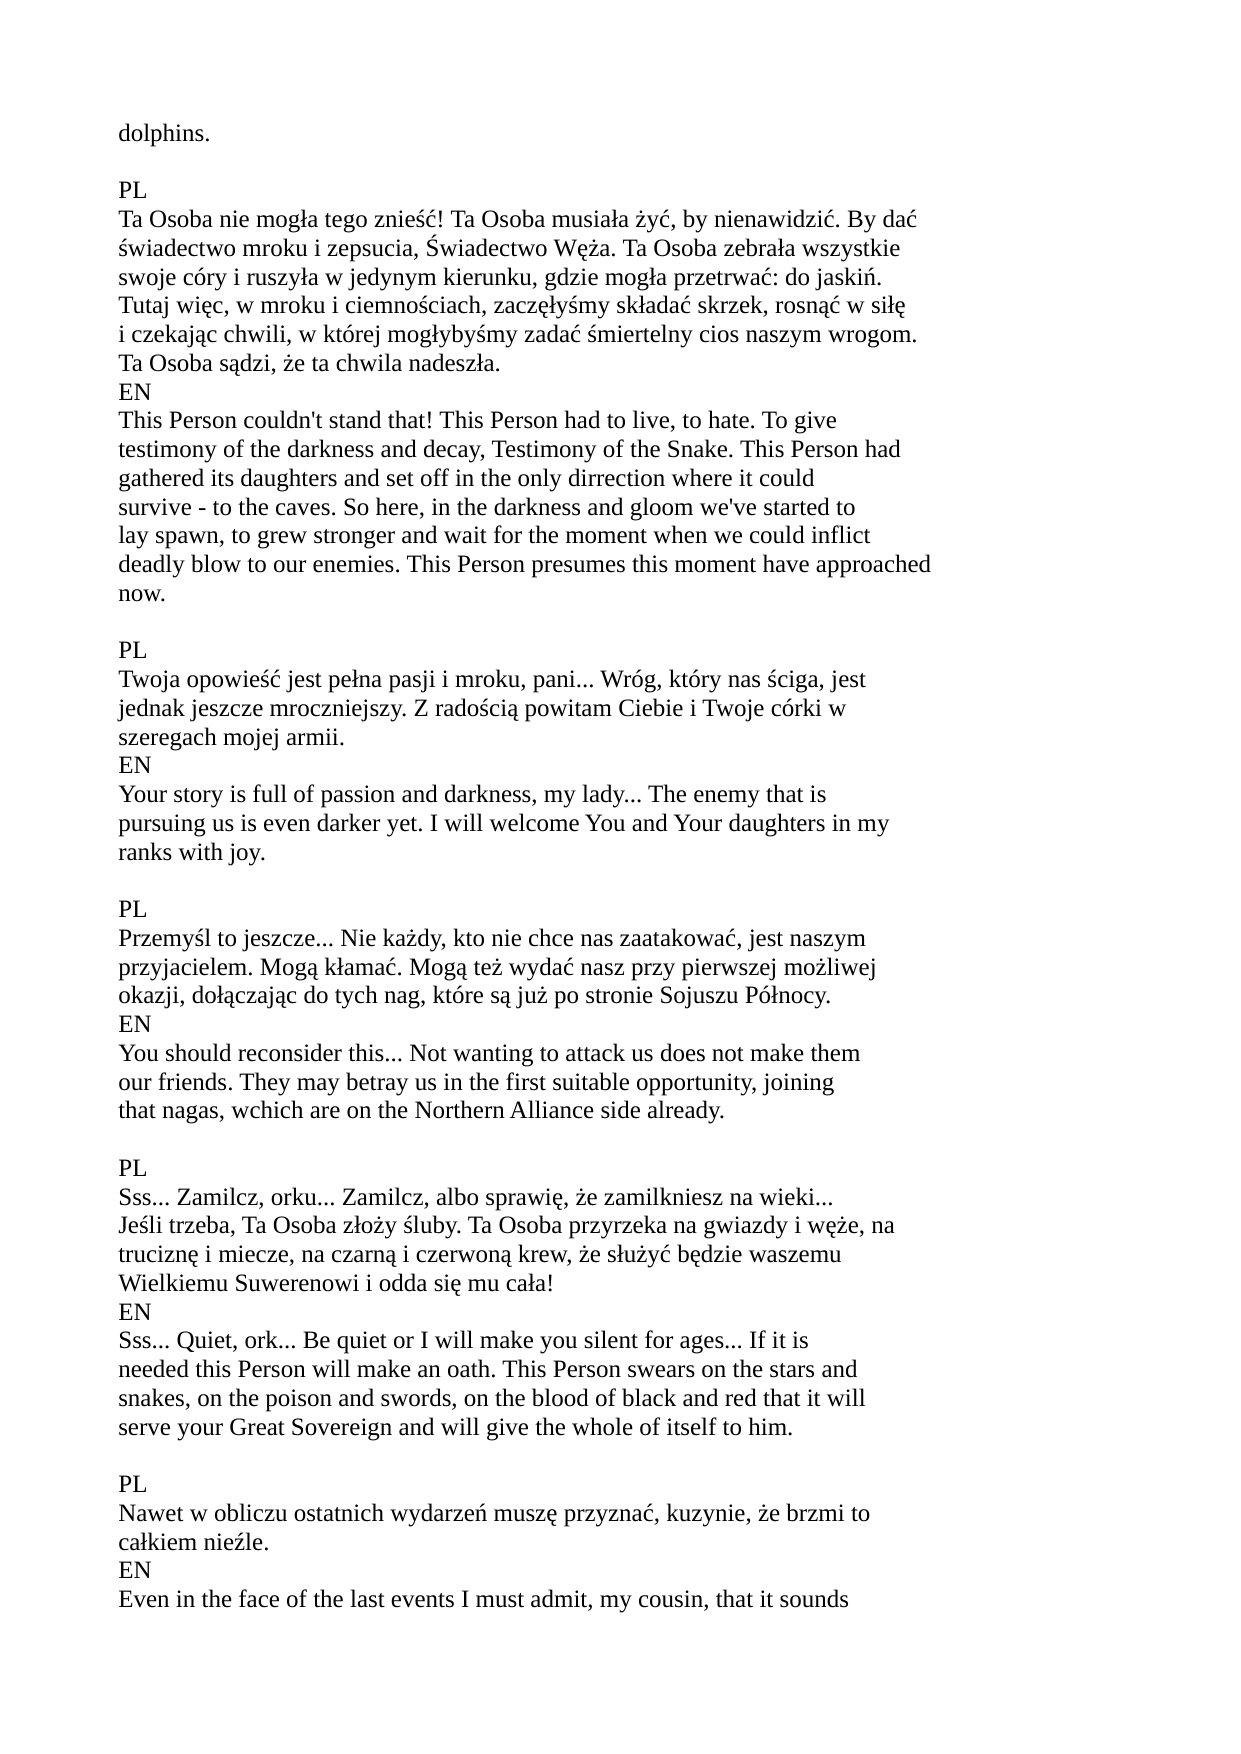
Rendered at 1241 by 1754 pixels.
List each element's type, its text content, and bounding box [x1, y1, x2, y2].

text PL [118, 636, 1122, 664]
text jednak jeszcze mroczniejszy. Z radością powitam Ciebie i Twoje córki w [118, 693, 1122, 722]
text Jeśli trzeba, Ta Osoba złoży śluby. Ta Osoba przyrzeka na gwiazdy i węże, na [118, 1211, 1122, 1239]
text lay spawn, to grew stronger and wait for the moment when we could inflict [118, 521, 1122, 549]
text Ta Osoba nie mogła tego znieść! Ta Osoba musiała żyć, by nienawidzić. By dać [118, 204, 1122, 233]
text that nagas, wchich are on the Northern Alliance side already. [118, 1096, 1122, 1124]
text Przemyśl to jeszcze... Nie każdy, kto nie chce nas zaatakować, jest naszym [118, 923, 1122, 952]
text deadly blow to our enemies. This Person presumes this moment have approached [118, 549, 1122, 578]
text You should reconsider this... Not wanting to attack us does not make them [118, 1038, 1122, 1067]
text needed this Person will make an oath. This Person swears on the stars and [118, 1354, 1122, 1383]
text EN [118, 377, 1122, 406]
text PL [118, 894, 1122, 923]
text Sss... Quiet, ork... Be quiet or I will make you silent for ages... If it is [118, 1326, 1122, 1354]
text PL [118, 176, 1122, 204]
text EN [118, 1556, 1122, 1584]
text Even in the face of the last events I must admit, my cousin, that it sounds [118, 1584, 1122, 1613]
text Twoja opowieść jest pełna pasji i mroku, pani... Wróg, który nas ściga, jest [118, 664, 1122, 693]
text Sss... Zamilcz, orku... Zamilcz, albo sprawię, że zamilkniesz na wieki... [118, 1182, 1122, 1211]
text EN [118, 1297, 1122, 1326]
text Nawet w obliczu ostatnich wydarzeń muszę przyznać, kuzynie, że brzmi to [118, 1498, 1122, 1527]
text PL [118, 1469, 1122, 1498]
text This Person couldn't stand that! This Person had to live, to hate. To give [118, 406, 1122, 434]
text truciznę i miecze, na czarną i czerwoną krew, że służyć będzie waszemu [118, 1239, 1122, 1268]
text świadectwo mroku i zepsucia, Świadectwo Węża. Ta Osoba zebrała wszystkie [118, 233, 1122, 262]
text serve your Great Sovereign and will give the whole of itself to him. [118, 1412, 1122, 1441]
text Your story is full of passion and darkness, my lady... The enemy that is [118, 779, 1122, 808]
text survive - to the caves. So here, in the darkness and gloom we've started to [118, 492, 1122, 521]
text EN [118, 1009, 1122, 1038]
text ranks with joy. [118, 837, 1122, 866]
text snakes, on the poison and swords, on the blood of black and red that it will [118, 1383, 1122, 1412]
text całkiem nieźle. [118, 1527, 1122, 1556]
text przyjacielem. Mogą kłamać. Mogą też wydać nasz przy pierwszej możliwej [118, 952, 1122, 981]
text pursuing us is even darker yet. I will welcome You and Your daughters in my [118, 808, 1122, 837]
text testimony of the darkness and decay, Testimony of the Snake. This Person had [118, 434, 1122, 463]
text i czekając chwili, w której mogłybyśmy zadać śmiertelny cios naszym wrogom. [118, 319, 1122, 348]
text gathered its daughters and set off in the only dirrection where it could [118, 463, 1122, 492]
text EN [118, 751, 1122, 779]
text szeregach mojej armii. [118, 722, 1122, 751]
text okazji, dołączając do tych nag, które są już po stronie Sojuszu Północy. [118, 981, 1122, 1009]
text now. [118, 578, 1122, 607]
text PL [118, 1153, 1122, 1182]
text Tutaj więc, w mroku i ciemnościach, zaczęłyśmy składać skrzek, rosnąć w siłę [118, 291, 1122, 319]
text our friends. They may betray us in the first suitable opportunity, joining [118, 1067, 1122, 1096]
text dolphins. [118, 118, 1122, 147]
text Ta Osoba sądzi, że ta chwila nadeszła. [118, 348, 1122, 377]
text swoje córy i ruszyła w jedynym kierunku, gdzie mogła przetrwać: do jaskiń. [118, 262, 1122, 291]
text Wielkiemu Suwerenowi i odda się mu cała! [118, 1268, 1122, 1297]
